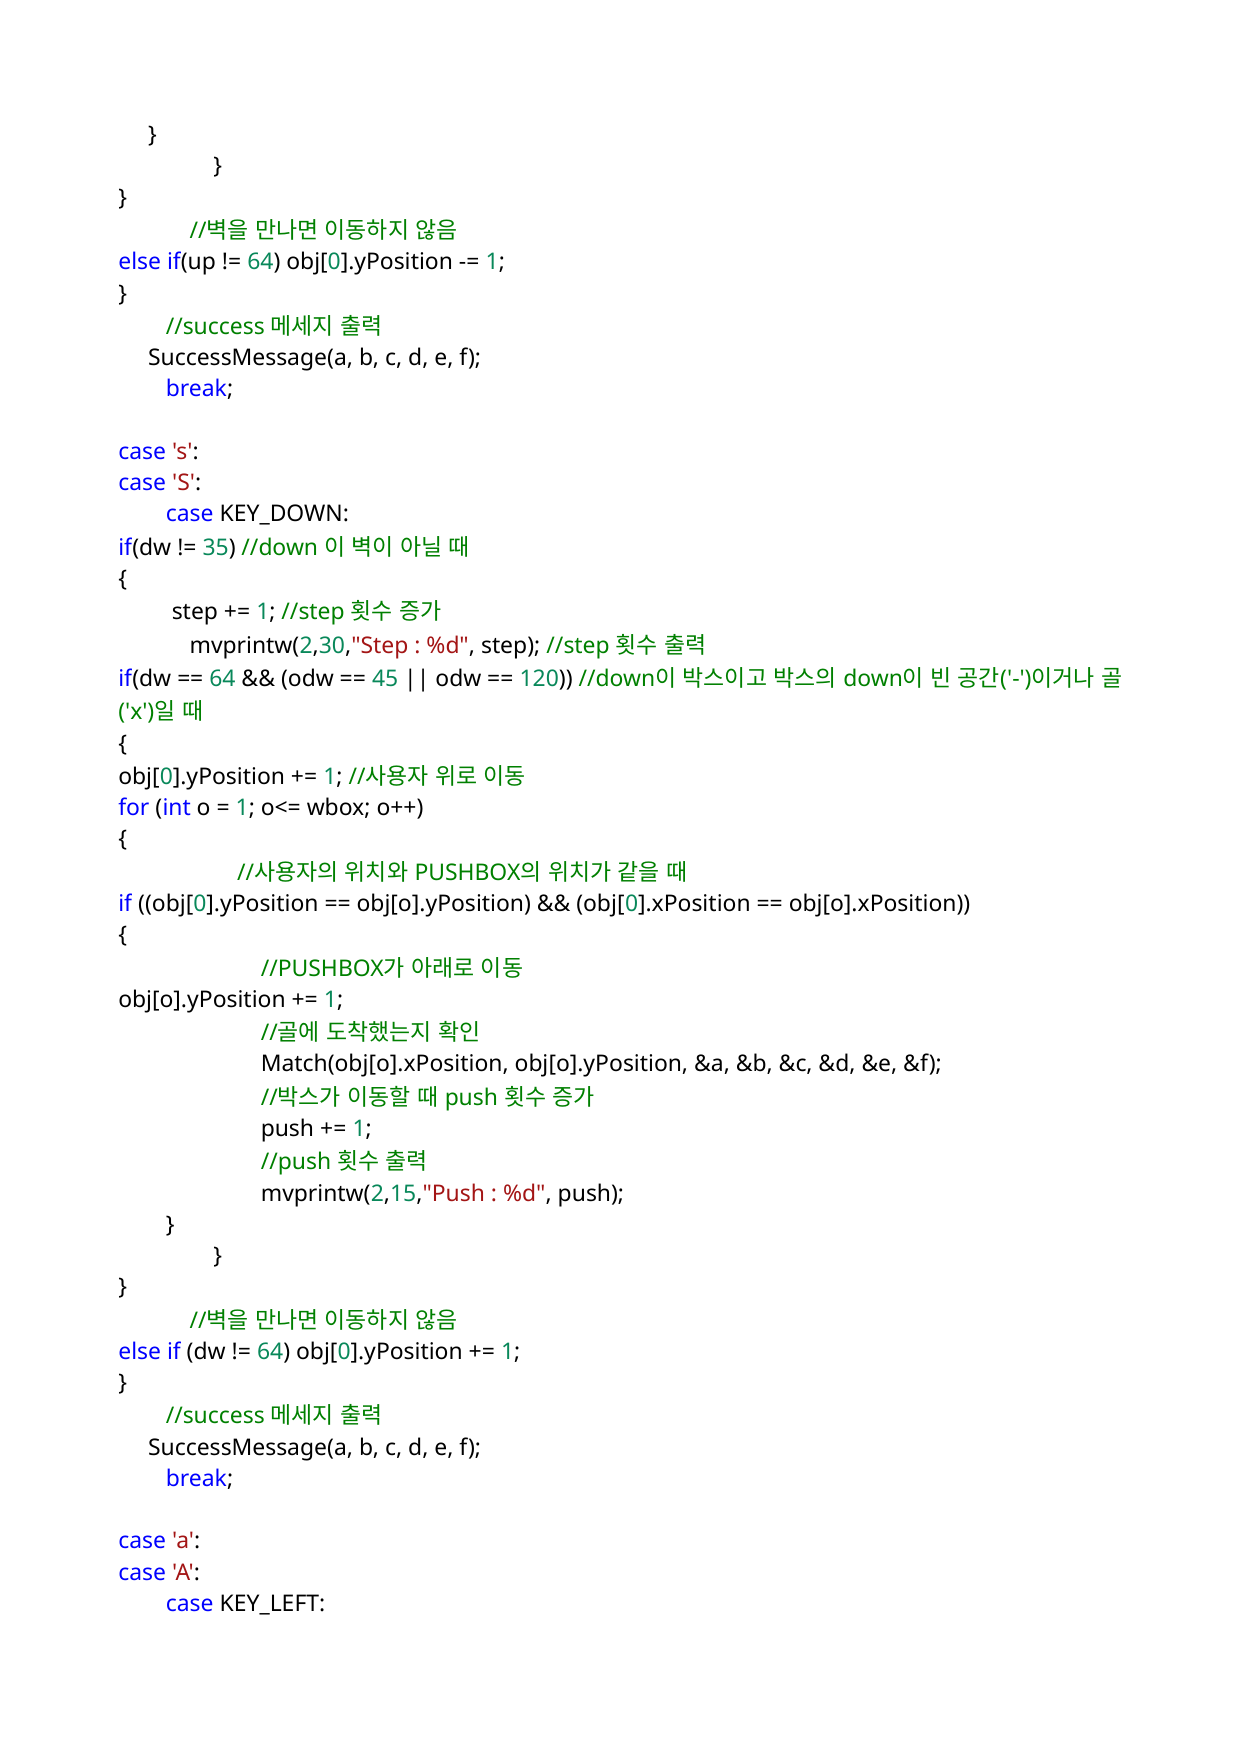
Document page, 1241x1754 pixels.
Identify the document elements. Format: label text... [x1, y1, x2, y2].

text case 'A': [118, 1556, 1122, 1587]
text push += 1; [118, 1112, 1122, 1143]
text } [118, 149, 1122, 181]
text case 'a': [118, 1524, 1122, 1556]
text else if (dw != 64) obj[0].yPosition += 1; [118, 1335, 1122, 1366]
text //골에 도착했는지 확인 [118, 1014, 1122, 1047]
text } [118, 1208, 1122, 1239]
text //success 메세지 출력 [118, 308, 1122, 341]
text case 'S': [118, 466, 1122, 497]
text if(dw == 64 && (odw == 45 || odw == 120)) //down이 박스이고 박스의 down이 빈 공간('-')이거나 골('x')일 때 [118, 660, 1122, 726]
text case 's': [118, 435, 1122, 466]
text obj[0].yPosition += 1; //사용자 위로 이동 [118, 758, 1122, 791]
text { [118, 918, 1122, 949]
text case KEY_DOWN: [118, 497, 1122, 528]
text break; [118, 372, 1122, 403]
text mvprintw(2,15,"Push : %d", push); [118, 1176, 1122, 1208]
text //벽을 만나면 이동하지 않음 [118, 1301, 1122, 1335]
text } [118, 1366, 1122, 1397]
text step += 1; //step 횟수 증가 [118, 593, 1122, 626]
text Match(obj[o].xPosition, obj[o].yPosition, &a, &b, &c, &d, &e, &f); [118, 1047, 1122, 1078]
text //PUSHBOX가 아래로 이동 [118, 949, 1122, 983]
text } [118, 276, 1122, 308]
text } [118, 181, 1122, 212]
text case KEY_LEFT: [118, 1587, 1122, 1618]
text if ((obj[0].yPosition == obj[o].yPosition) && (obj[0].xPosition == obj[o].xPosition)) [118, 887, 1122, 918]
text //사용자의 위치와 PUSHBOX의 위치가 같을 때 [118, 853, 1122, 887]
text else if(up != 64) obj[0].yPosition -= 1; [118, 245, 1122, 276]
text { [118, 726, 1122, 758]
text //박스가 이동할 때 push 횟수 증가 [118, 1078, 1122, 1112]
text for (int o = 1; o<= wbox; o++) [118, 791, 1122, 822]
text //success 메세지 출력 [118, 1397, 1122, 1431]
text //push 횟수 출력 [118, 1143, 1122, 1176]
text if(dw != 35) //down 이 벽이 아닐 때 [118, 528, 1122, 562]
text //벽을 만나면 이동하지 않음 [118, 212, 1122, 245]
text mvprintw(2,30,"Step : %d", step); //step 횟수 출력 [118, 626, 1122, 660]
text { [118, 562, 1122, 593]
text { [118, 822, 1122, 853]
text } [118, 1270, 1122, 1301]
text break; [118, 1462, 1122, 1493]
text SuccessMessage(a, b, c, d, e, f); [118, 341, 1122, 372]
text } [118, 118, 1122, 149]
text SuccessMessage(a, b, c, d, e, f); [118, 1431, 1122, 1462]
text obj[o].yPosition += 1; [118, 983, 1122, 1014]
text } [118, 1239, 1122, 1270]
